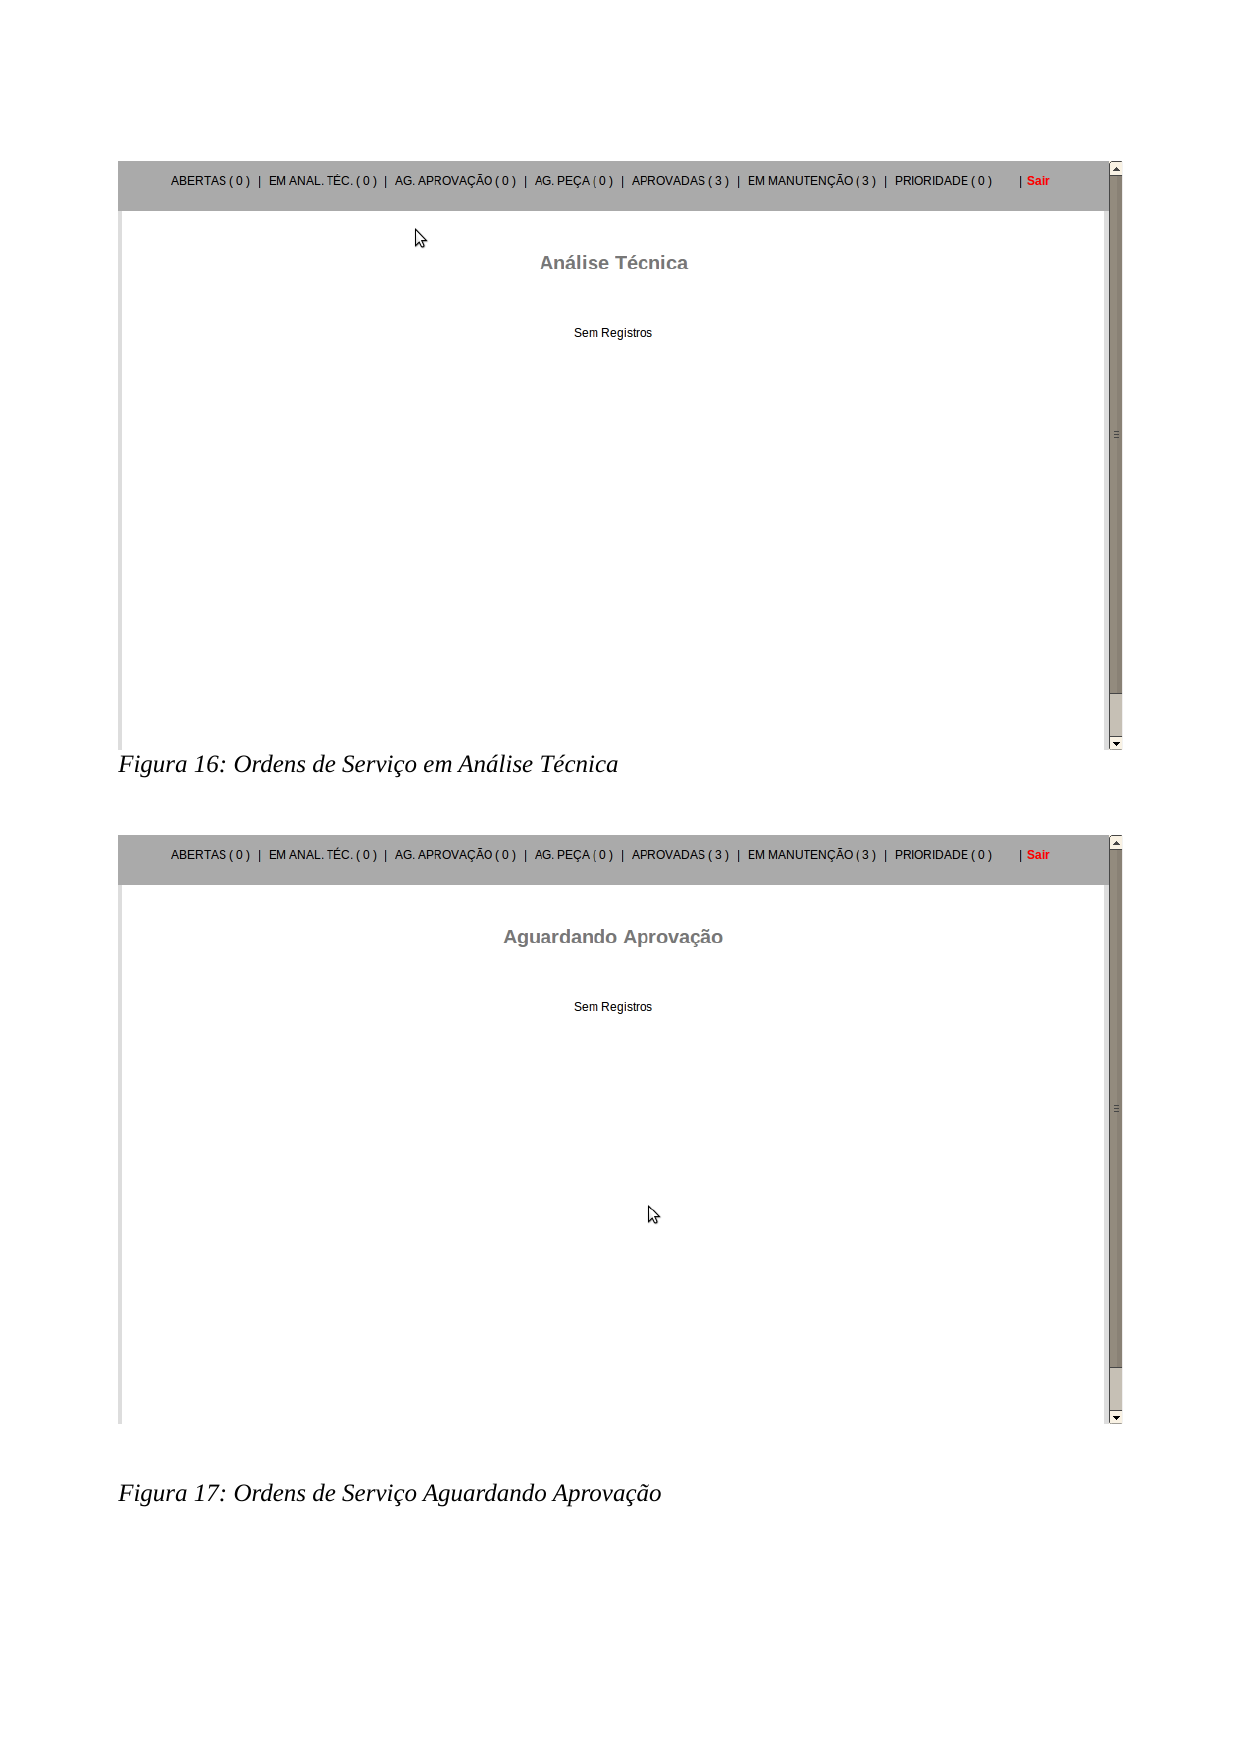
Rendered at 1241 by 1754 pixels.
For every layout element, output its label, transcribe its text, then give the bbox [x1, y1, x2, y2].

text Figura 16: Ordens de Serviço em Análise Técnica [118, 750, 1122, 778]
picture [118, 161, 1123, 750]
text Figura 17: Ordens de Serviço Aguardando Aprovação [118, 1478, 1122, 1506]
picture [118, 835, 1123, 1424]
